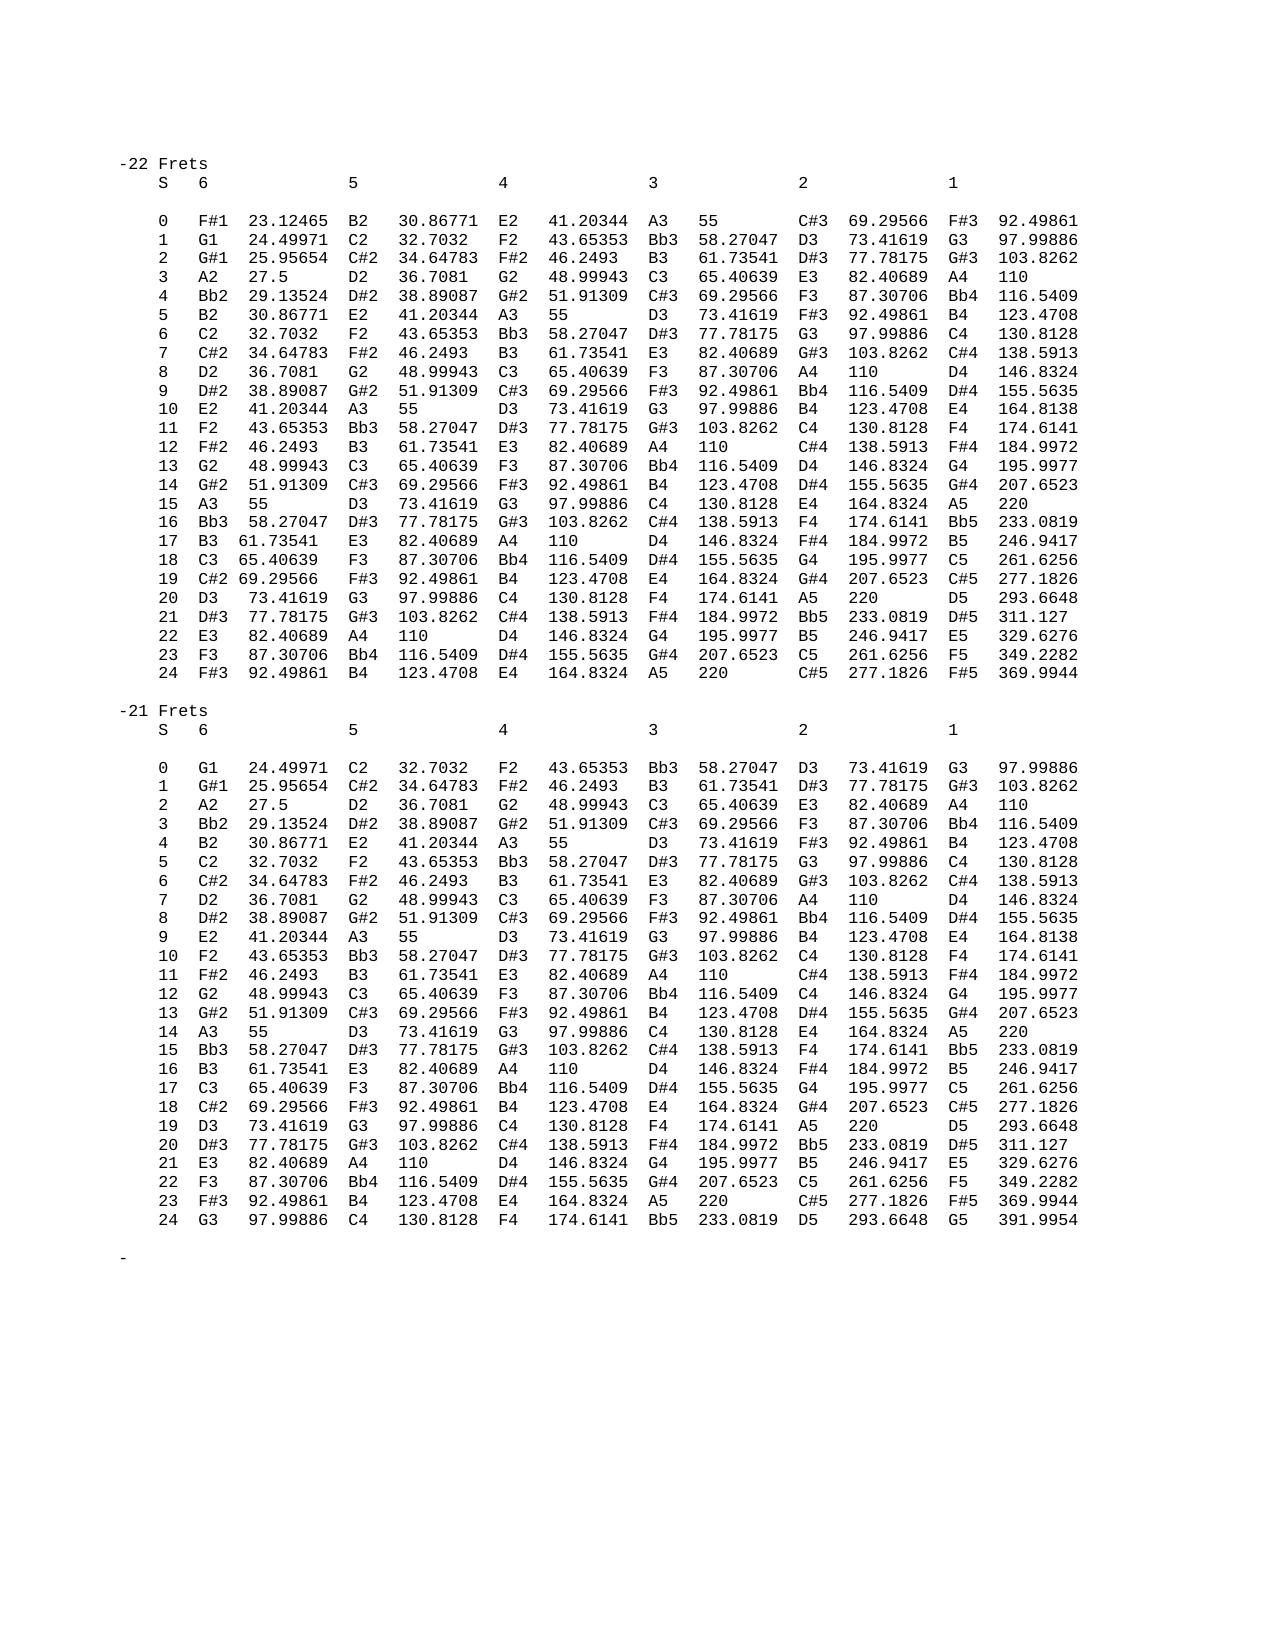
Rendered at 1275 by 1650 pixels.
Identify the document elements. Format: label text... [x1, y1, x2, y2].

text 15 A3 55 D3 73.41619 G3 97.99886 C4 130.8128 E4 164.8324 A5 220 [118, 495, 1157, 514]
text 3 A2 27.5 D2 36.7081 G2 48.99943 C3 65.40639 E3 82.40689 A4 110 [118, 269, 1157, 288]
text 24 G3 97.99886 C4 130.8128 F4 174.6141 Bb5 233.0819 D5 293.6648 G5 391.9954 [118, 1212, 1157, 1231]
text 11 F#2 46.2493 B3 61.73541 E3 82.40689 A4 110 C#4 138.5913 F#4 184.9972 [118, 967, 1157, 985]
text 24 F#3 92.49861 B4 123.4708 E4 164.8324 A5 220 C#5 277.1826 F#5 369.9944 [118, 665, 1157, 684]
text 5 C2 32.7032 F2 43.65353 Bb3 58.27047 D#3 77.78175 G3 97.99886 C4 130.8128 [118, 853, 1157, 872]
text 15 Bb3 58.27047 D#3 77.78175 G#3 103.8262 C#4 138.5913 F4 174.6141 Bb5 233.0819 [118, 1042, 1157, 1061]
text 17 B3 61.73541 E3 82.40689 A4 110 D4 146.8324 F#4 184.9972 B5 246.9417 [118, 533, 1157, 552]
text - [118, 1249, 1157, 1268]
text 5 B2 30.86771 E2 41.20344 A3 55 D3 73.41619 F#3 92.49861 B4 123.4708 [118, 307, 1157, 326]
text 6 C#2 34.64783 F#2 46.2493 B3 61.73541 E3 82.40689 G#3 103.8262 C#4 138.5913 [118, 872, 1157, 891]
text 10 F2 43.65353 Bb3 58.27047 D#3 77.78175 G#3 103.8262 C4 130.8128 F4 174.6141 [118, 948, 1157, 967]
text 18 C#2 69.29566 F#3 92.49861 B4 123.4708 E4 164.8324 G#4 207.6523 C#5 277.1826 [118, 1098, 1157, 1117]
text 12 F#2 46.2493 B3 61.73541 E3 82.40689 A4 110 C#4 138.5913 F#4 184.9972 [118, 439, 1157, 457]
text 13 G#2 51.91309 C#3 69.29566 F#3 92.49861 B4 123.4708 D#4 155.5635 G#4 207.6523 [118, 1004, 1157, 1023]
text 9 D#2 38.89087 G#2 51.91309 C#3 69.29566 F#3 92.49861 Bb4 116.5409 D#4 155.5635 [118, 382, 1157, 401]
text 2 G#1 25.95654 C#2 34.64783 F#2 46.2493 B3 61.73541 D#3 77.78175 G#3 103.8262 [118, 250, 1157, 269]
text 14 A3 55 D3 73.41619 G3 97.99886 C4 130.8128 E4 164.8324 A5 220 [118, 1023, 1157, 1042]
text 0 G1 24.49971 C2 32.7032 F2 43.65353 Bb3 58.27047 D3 73.41619 G3 97.99886 [118, 759, 1157, 778]
text 23 F3 87.30706 Bb4 116.5409 D#4 155.5635 G#4 207.6523 C5 261.6256 F5 349.2282 [118, 646, 1157, 665]
text 7 D2 36.7081 G2 48.99943 C3 65.40639 F3 87.30706 A4 110 D4 146.8324 [118, 891, 1157, 910]
text 23 F#3 92.49861 B4 123.4708 E4 164.8324 A5 220 C#5 277.1826 F#5 369.9944 [118, 1193, 1157, 1212]
text 7 C#2 34.64783 F#2 46.2493 B3 61.73541 E3 82.40689 G#3 103.8262 C#4 138.5913 [118, 344, 1157, 363]
text 14 G#2 51.91309 C#3 69.29566 F#3 92.49861 B4 123.4708 D#4 155.5635 G#4 207.6523 [118, 476, 1157, 495]
text 0 F#1 23.12465 B2 30.86771 E2 41.20344 A3 55 C#3 69.29566 F#3 92.49861 [118, 212, 1157, 231]
text 19 C#2 69.29566 F#3 92.49861 B4 123.4708 E4 164.8324 G#4 207.6523 C#5 277.1826 [118, 571, 1157, 589]
text 1 G1 24.49971 C2 32.7032 F2 43.65353 Bb3 58.27047 D3 73.41619 G3 97.99886 [118, 231, 1157, 250]
text 6 C2 32.7032 F2 43.65353 Bb3 58.27047 D#3 77.78175 G3 97.99886 C4 130.8128 [118, 326, 1157, 344]
text 16 B3 61.73541 E3 82.40689 A4 110 D4 146.8324 F#4 184.9972 B5 246.9417 [118, 1061, 1157, 1080]
text -22 Frets [118, 156, 1157, 175]
text 20 D3 73.41619 G3 97.99886 C4 130.8128 F4 174.6141 A5 220 D5 293.6648 [118, 589, 1157, 608]
text 22 F3 87.30706 Bb4 116.5409 D#4 155.5635 G#4 207.6523 C5 261.6256 F5 349.2282 [118, 1174, 1157, 1193]
text 21 D#3 77.78175 G#3 103.8262 C#4 138.5913 F#4 184.9972 Bb5 233.0819 D#5 311.127 [118, 608, 1157, 627]
text 18 C3 65.40639 F3 87.30706 Bb4 116.5409 D#4 155.5635 G4 195.9977 C5 261.6256 [118, 552, 1157, 571]
text 16 Bb3 58.27047 D#3 77.78175 G#3 103.8262 C#4 138.5913 F4 174.6141 Bb5 233.0819 [118, 514, 1157, 533]
text 10 E2 41.20344 A3 55 D3 73.41619 G3 97.99886 B4 123.4708 E4 164.8138 [118, 401, 1157, 420]
text 11 F2 43.65353 Bb3 58.27047 D#3 77.78175 G#3 103.8262 C4 130.8128 F4 174.6141 [118, 420, 1157, 439]
text S 6 5 4 3 2 1 [118, 721, 1157, 740]
text 2 A2 27.5 D2 36.7081 G2 48.99943 C3 65.40639 E3 82.40689 A4 110 [118, 797, 1157, 816]
text 9 E2 41.20344 A3 55 D3 73.41619 G3 97.99886 B4 123.4708 E4 164.8138 [118, 929, 1157, 948]
text 4 Bb2 29.13524 D#2 38.89087 G#2 51.91309 C#3 69.29566 F3 87.30706 Bb4 116.5409 [118, 288, 1157, 307]
text 12 G2 48.99943 C3 65.40639 F3 87.30706 Bb4 116.5409 C4 146.8324 G4 195.9977 [118, 985, 1157, 1004]
text 1 G#1 25.95654 C#2 34.64783 F#2 46.2493 B3 61.73541 D#3 77.78175 G#3 103.8262 [118, 778, 1157, 797]
text 21 E3 82.40689 A4 110 D4 146.8324 G4 195.9977 B5 246.9417 E5 329.6276 [118, 1155, 1157, 1174]
text 19 D3 73.41619 G3 97.99886 C4 130.8128 F4 174.6141 A5 220 D5 293.6648 [118, 1117, 1157, 1136]
text 22 E3 82.40689 A4 110 D4 146.8324 G4 195.9977 B5 246.9417 E5 329.6276 [118, 627, 1157, 646]
text 20 D#3 77.78175 G#3 103.8262 C#4 138.5913 F#4 184.9972 Bb5 233.0819 D#5 311.127 [118, 1136, 1157, 1155]
text 8 D#2 38.89087 G#2 51.91309 C#3 69.29566 F#3 92.49861 Bb4 116.5409 D#4 155.5635 [118, 910, 1157, 929]
text S 6 5 4 3 2 1 [118, 175, 1157, 193]
text 13 G2 48.99943 C3 65.40639 F3 87.30706 Bb4 116.5409 D4 146.8324 G4 195.9977 [118, 457, 1157, 476]
text 3 Bb2 29.13524 D#2 38.89087 G#2 51.91309 C#3 69.29566 F3 87.30706 Bb4 116.5409 [118, 816, 1157, 834]
text -21 Frets [118, 703, 1157, 721]
text 4 B2 30.86771 E2 41.20344 A3 55 D3 73.41619 F#3 92.49861 B4 123.4708 [118, 834, 1157, 853]
text 8 D2 36.7081 G2 48.99943 C3 65.40639 F3 87.30706 A4 110 D4 146.8324 [118, 363, 1157, 382]
text 17 C3 65.40639 F3 87.30706 Bb4 116.5409 D#4 155.5635 G4 195.9977 C5 261.6256 [118, 1080, 1157, 1098]
